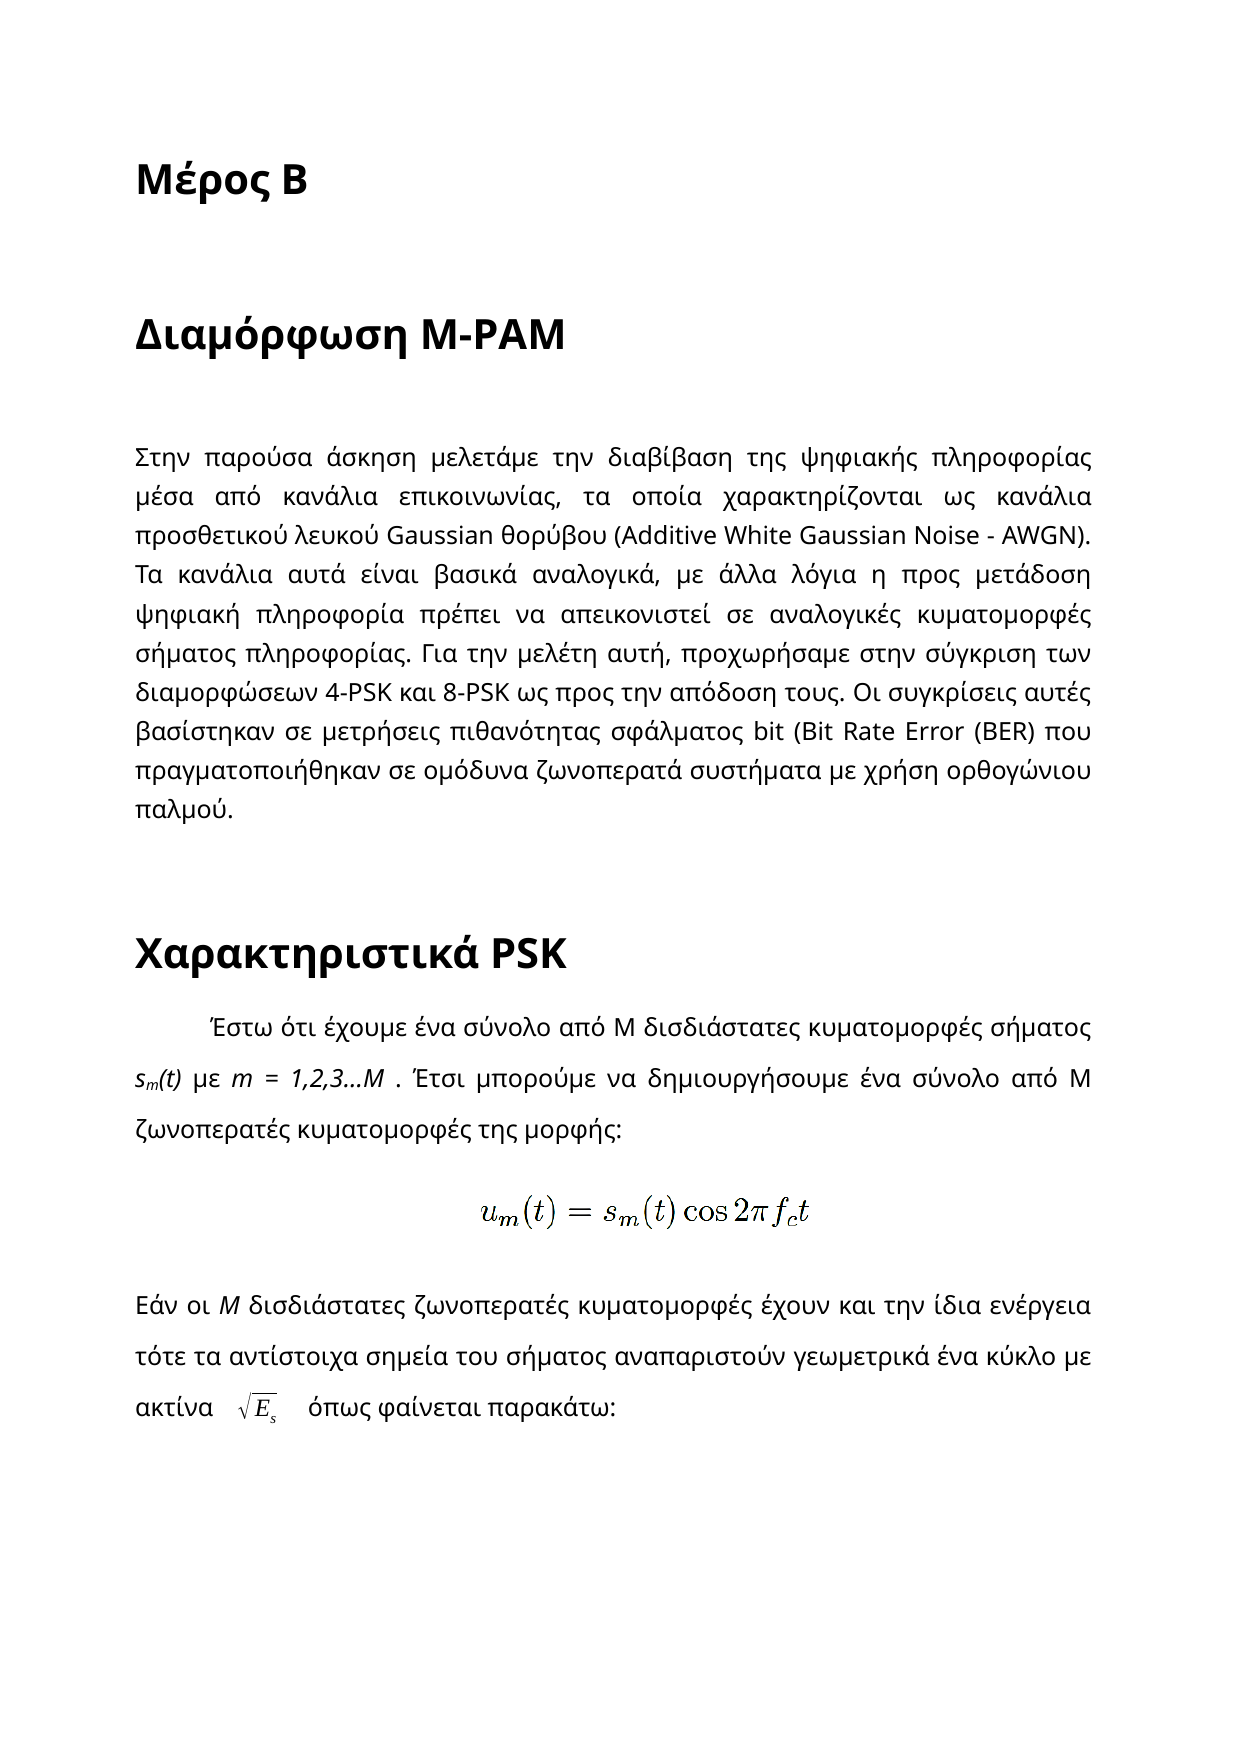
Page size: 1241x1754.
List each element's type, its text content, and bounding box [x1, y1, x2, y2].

text Χαρακτηριστικά PSK [135, 924, 1092, 981]
text Μέρος Β [135, 150, 1092, 207]
picture [652, 1183, 829, 1225]
text Στην παρούσα άσκηση μελετάμε την διαβίβαση της ψηφιακής πληροφορίας μέσα από κανάλια επικοινωνίας, τα οποία χαρακτηρίζονται ως κανάλια προσθετικού λευκού Gaussian θορύβου (Additive White Gaussian Noise - AWGN). Τα κανάλια αυτά είναι βασικά αναλογικά, με άλλα λόγια η προς μετάδοση ψηφιακή πληροφορία πρέπει να απεικονιστεί σε αναλογικές κυματομορφές σήματος πληροφορίας. Για την μελέτη αυτή, προχωρήσαμε στην σύγκριση των διαμορφώσεων 4-PSK και 8-PSK ως προς την απόδοση τους. Οι συγκρίσεις αυτές βασίστηκαν σε μετρήσεις πιθανότητας σφάλματος bit (Bit Rate Error (BER) που πραγματοποιήθηκαν σε ομόδυνα ζωνοπερατά συστήματα με χρήση ορθογώνιου παλμού. [135, 439, 1092, 826]
text Διαμόρφωση Μ-PΑΜ [135, 305, 1092, 362]
text Έστω ότι έχουμε ένα σύνολο από Μ δισδιάστατες κυματομορφές σήματος sm(t) με m = 1,2,3…M . Έτσι μπορούμε να δημιουργήσουμε ένα σύνολο από Μ ζωνοπερατές κυματομορφές της μορφής: [135, 1010, 1092, 1146]
text Εάν οι Μ δισδιάστατες ζωνοπερατές κυματομορφές έχουν και την ίδια ενέργεια τότε τα αντίστοιχα σημεία του σήματος αναπαριστούν γεωμετρικά ένα κύκλο με ακτίνα όπως φαίνεται παρακάτω: [135, 1288, 1092, 1426]
